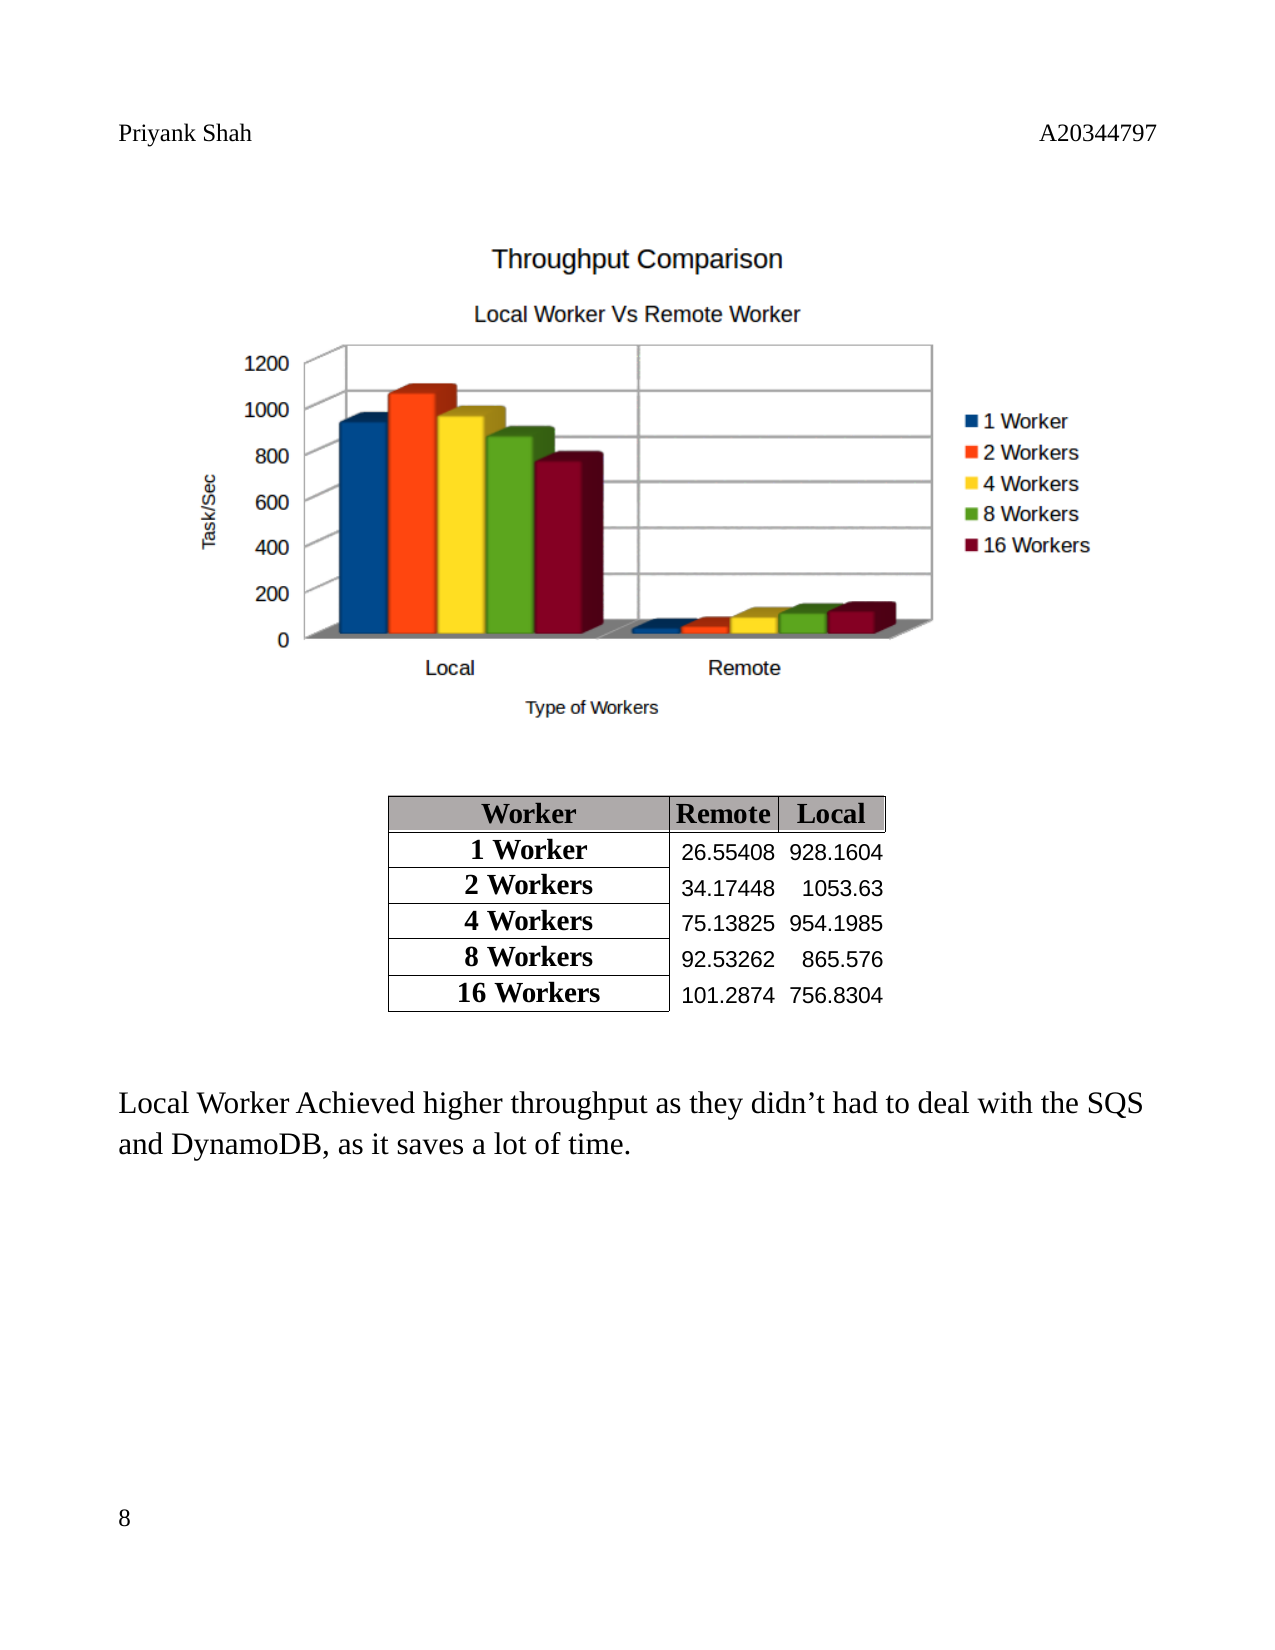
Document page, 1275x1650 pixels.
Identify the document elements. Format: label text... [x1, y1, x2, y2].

text Local Worker Achieved higher throughput as they didn’t had to deal with the SQS and DynamoDB, as it saves a lot of time. [118, 1084, 1157, 1162]
picture [165, 217, 1110, 749]
